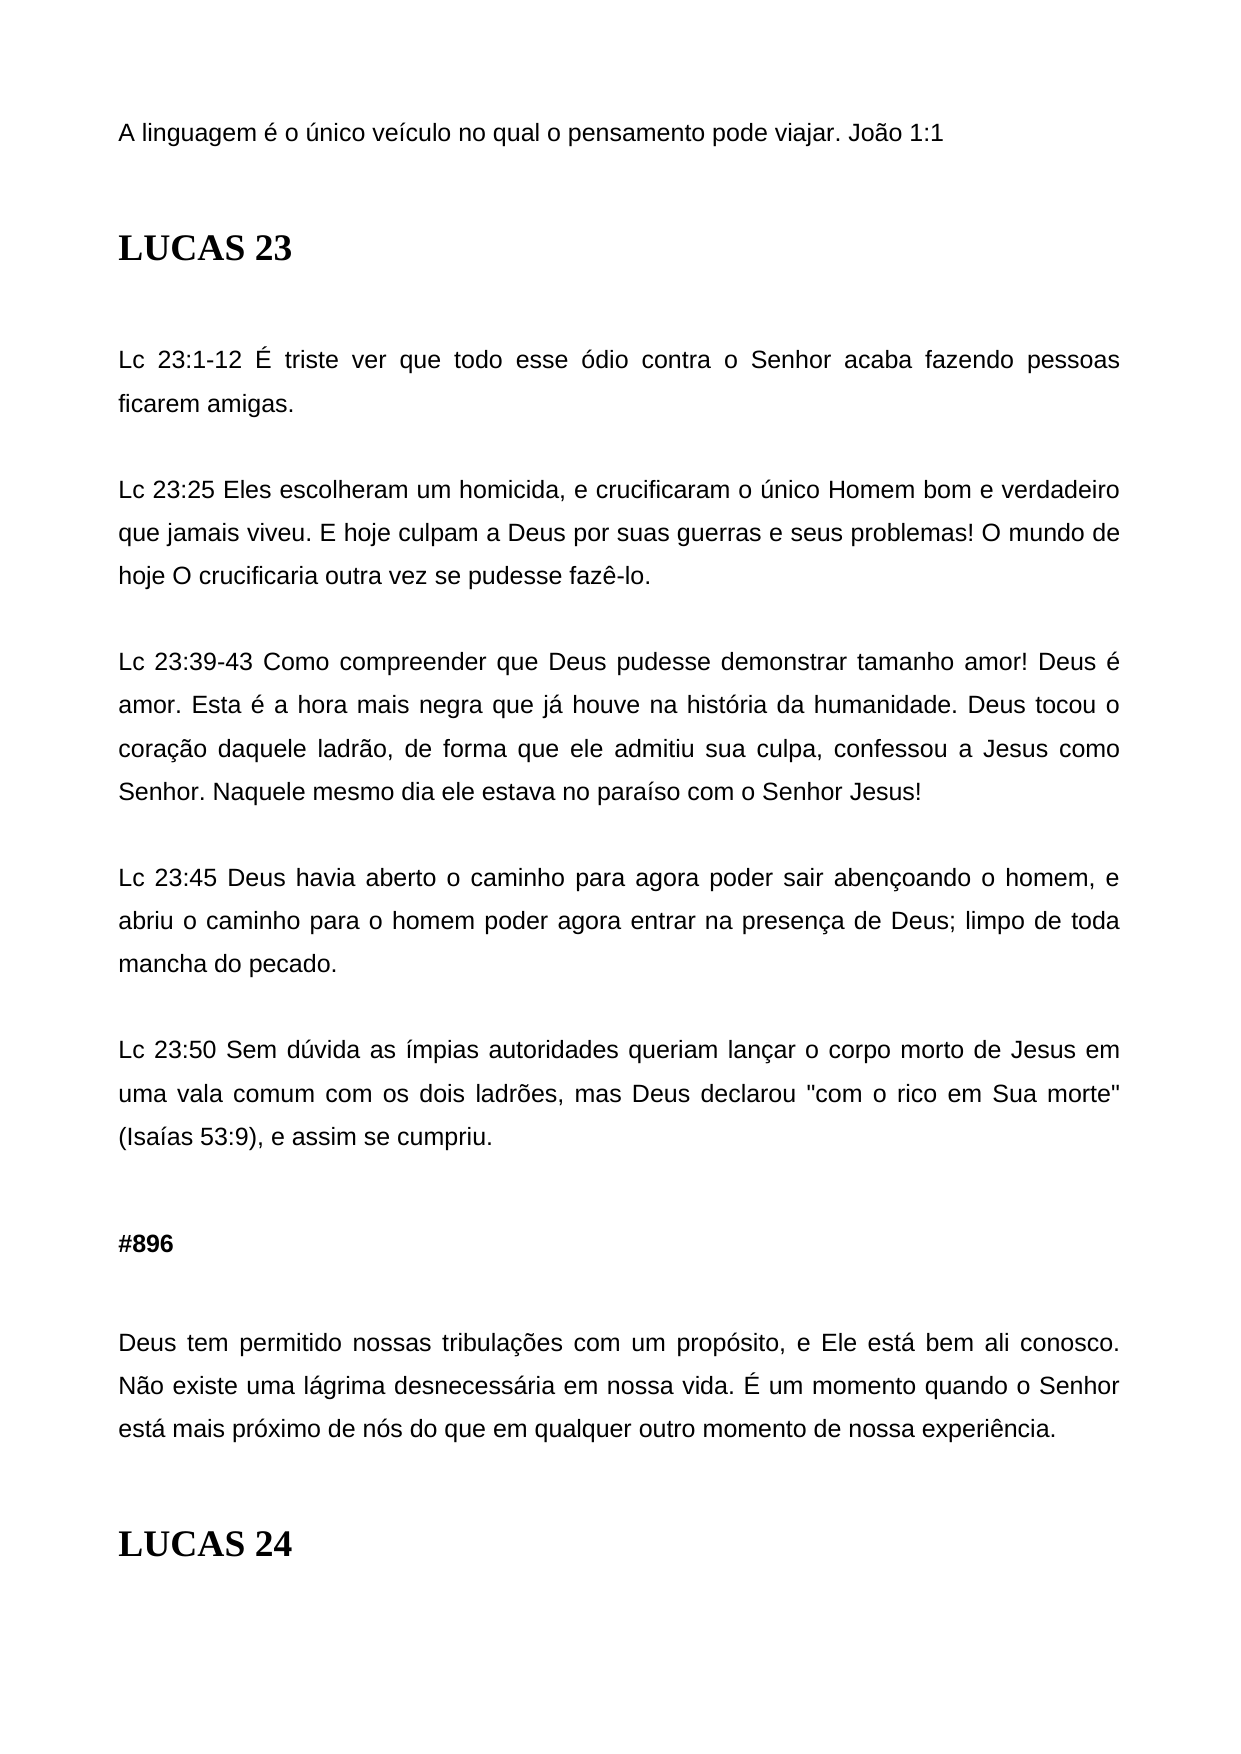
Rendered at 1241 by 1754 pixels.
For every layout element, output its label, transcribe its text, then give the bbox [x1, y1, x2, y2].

subtitle LUCAS 24 [118, 1521, 1122, 1564]
text A linguagem é o único veículo no qual o pensamento pode viajar. João 1:1 [118, 118, 1122, 147]
text Lc 23:1-12 É triste ver que todo esse ódio contra o Senhor acaba fazendo pessoas ficarem amigas. [118, 346, 1122, 417]
text Lc 23:25 Eles escolheram um homicida, e crucificaram o único Homem bom e verdadeiro que jamais viveu. E hoje culpam a Deus por suas guerras e seus problemas! O mundo de hoje O crucificaria outra vez se pudesse fazê-lo. [118, 475, 1122, 590]
text Deus tem permitido nossas tribulações com um propósito, e Ele está bem ali conosco. Não existe uma lágrima desnecessária em nossa vida. É um momento quando o Senhor está mais próximo de nós do que em qualquer outro momento de nossa experiência. [118, 1328, 1122, 1443]
subtitle LUCAS 23 [118, 225, 1122, 268]
subtitle #896 [118, 1229, 1122, 1258]
text Lc 23:39-43 Como compreender que Deus pudesse demonstrar tamanho amor! Deus é amor. Esta é a hora mais negra que já houve na história da humanidade. Deus tocou o coração daquele ladrão, de forma que ele admitiu sua culpa, confessou a Jesus como Senhor. Naquele mesmo dia ele estava no paraíso com o Senhor Jesus! [118, 647, 1122, 806]
text Lc 23:45 Deus havia aberto o caminho para agora poder sair abençoando o homem, e abriu o caminho para o homem poder agora entrar na presença de Deus; limpo de toda mancha do pecado. [118, 863, 1122, 978]
text Lc 23:50 Sem dúvida as ímpias autoridades queriam lançar o corpo morto de Jesus em uma vala comum com os dois ladrões, mas Deus declarou "com o rico em Sua morte" (Isaías 53:9), e assim se cumpriu. [118, 1036, 1122, 1151]
